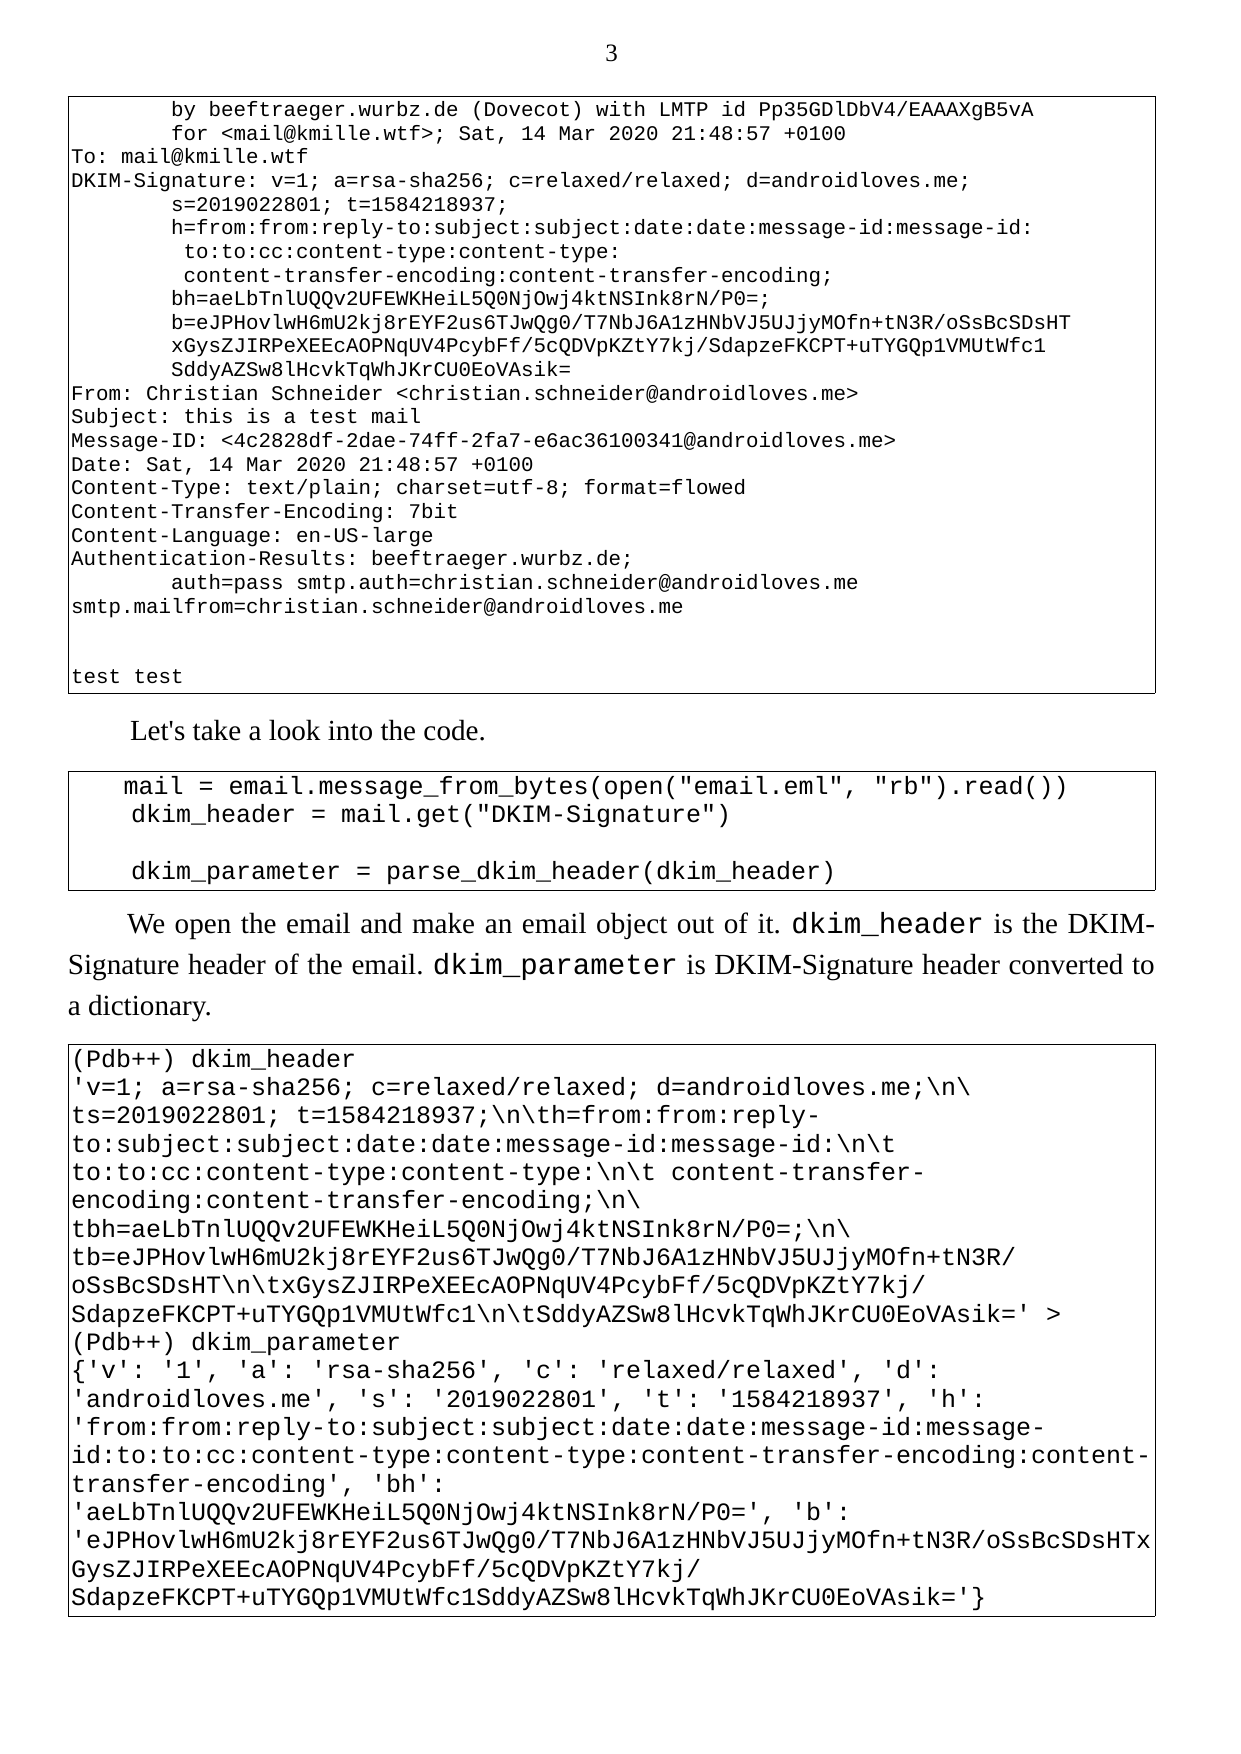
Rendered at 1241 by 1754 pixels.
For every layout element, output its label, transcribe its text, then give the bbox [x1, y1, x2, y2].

text for <mail@kmille.wtf>; Sat, 14 Mar 2020 21:48:57 +0100 [69, 120, 1155, 143]
text Date: Sat, 14 Mar 2020 21:48:57 +0100 [69, 451, 1155, 474]
text mail = email.message_from_bytes(open("email.eml", "rb").read()) [69, 772, 1155, 799]
text From: Christian Schneider <christian.schneider@androidloves.me> [69, 380, 1155, 403]
text Content-Type: text/plain; charset=utf-8; format=flowed [69, 474, 1155, 498]
text dkim_parameter = parse_dkim_header(dkim_header) [69, 856, 1155, 890]
text to:to:cc:content-type:content-type: [69, 238, 1155, 262]
text h=from:from:reply-to:subject:subject:date:date:message-id:message-id: [69, 214, 1155, 238]
text SddyAZSw8lHcvkTqWhJKrCU0EoVAsik= [69, 356, 1155, 380]
text auth=pass smtp.auth=christian.schneider@androidloves.me smtp.mailfrom=christian.schneider@androidloves.me [69, 569, 1155, 619]
text b=eJPHovlwH6mU2kj8rEYF2us6TJwQg0/T7NbJ6A1zHNbVJ5UJjyMOfn+tN3R/oSsBcSDsHT [69, 309, 1155, 332]
text {'v': '1', 'a': 'rsa-sha256', 'c': 'relaxed/relaxed', 'd': 'androidloves.me', 's': '2019022801', 't': '1584218937', 'h': 'from:from:reply-to:subject:subject:date:date:message-id:message-id:to:to:cc:content-type:content-type:content-transfer-encoding:content-transfer-encoding', 'bh': 'aeLbTnlUQQv2UFEWKHeiL5Q0NjOwj4ktNSInk8rN/P0=', 'b': 'eJPHovlwH6mU2kj8rEYF2us6TJwQg0/T7NbJ6A1zHNbVJ5UJjyMOfn+tN3R/oSsBcSDsHTxGysZJIRPeXEEcAOPNqUV4PcybFf/5cQDVpKZtY7kj/SdapzeFKCPT+uTYGQp1VMUtWfc1SddyAZSw8lHcvkTqWhJKrCU0EoVAsik='} [69, 1355, 1155, 1616]
text bh=aeLbTnlUQQv2UFEWKHeiL5Q0NjOwj4ktNSInk8rN/P0=; [69, 285, 1155, 309]
text (Pdb++) dkim_parameter [69, 1327, 1155, 1355]
text To: mail@kmille.wtf [69, 143, 1155, 167]
text xGysZJIRPeXEEcAOPNqUV4PcybFf/5cQDVpKZtY7kj/SdapzeFKCPT+uTYGQp1VMUtWfc1 [69, 332, 1155, 356]
text content-transfer-encoding:content-transfer-encoding; [69, 262, 1155, 285]
text Authentication-Results: beeftraeger.wurbz.de; [69, 545, 1155, 569]
text (Pdb++) dkim_header [69, 1045, 1155, 1072]
text We open the email and make an email object out of it. dkim_header is the DKIM-Signature header of the email. dkim_parameter is DKIM-Signature header converted to a dictionary. [68, 906, 1155, 1022]
text DKIM-Signature: v=1; a=rsa-sha256; c=relaxed/relaxed; d=androidloves.me; [69, 167, 1155, 191]
text s=2019022801; t=1584218937; [69, 191, 1155, 214]
text Content-Language: en-US-large [69, 522, 1155, 545]
text by beeftraeger.wurbz.de (Dovecot) with LMTP id Pp35GDlDbV4/EAAAXgB5vA [69, 97, 1155, 120]
text Message-ID: <4c2828df-2dae-74ff-2fa7-e6ac36100341@androidloves.me> [69, 427, 1155, 451]
text 'v=1; a=rsa-sha256; c=relaxed/relaxed; d=androidloves.me;\n\ts=2019022801; t=1584218937;\n\th=from:from:reply-to:subject:subject:date:date:message-id:message-id:\n\t to:to:cc:content-type:content-type:\n\t content-transfer-encoding:content-transfer-encoding;\n\tbh=aeLbTnlUQQv2UFEWKHeiL5Q0NjOwj4ktNSInk8rN/P0=;\n\tb=eJPHovlwH6mU2kj8rEYF2us6TJwQg0/T7NbJ6A1zHNbVJ5UJjyMOfn+tN3R/oSsBcSDsHT\n\txGysZJIRPeXEEcAOPNqUV4PcybFf/5cQDVpKZtY7kj/SdapzeFKCPT+uTYGQp1VMUtWfc1\n\tSddyAZSw8lHcvkTqWhJKrCU0EoVAsik=' > [69, 1072, 1155, 1327]
text Subject: this is a test mail [69, 403, 1155, 427]
text Content-Transfer-Encoding: 7bit [69, 498, 1155, 522]
text test test [69, 663, 1155, 693]
text dkim_header = mail.get("DKIM-Signature") [69, 799, 1155, 830]
text Let's take a look into the code. [68, 710, 1155, 746]
